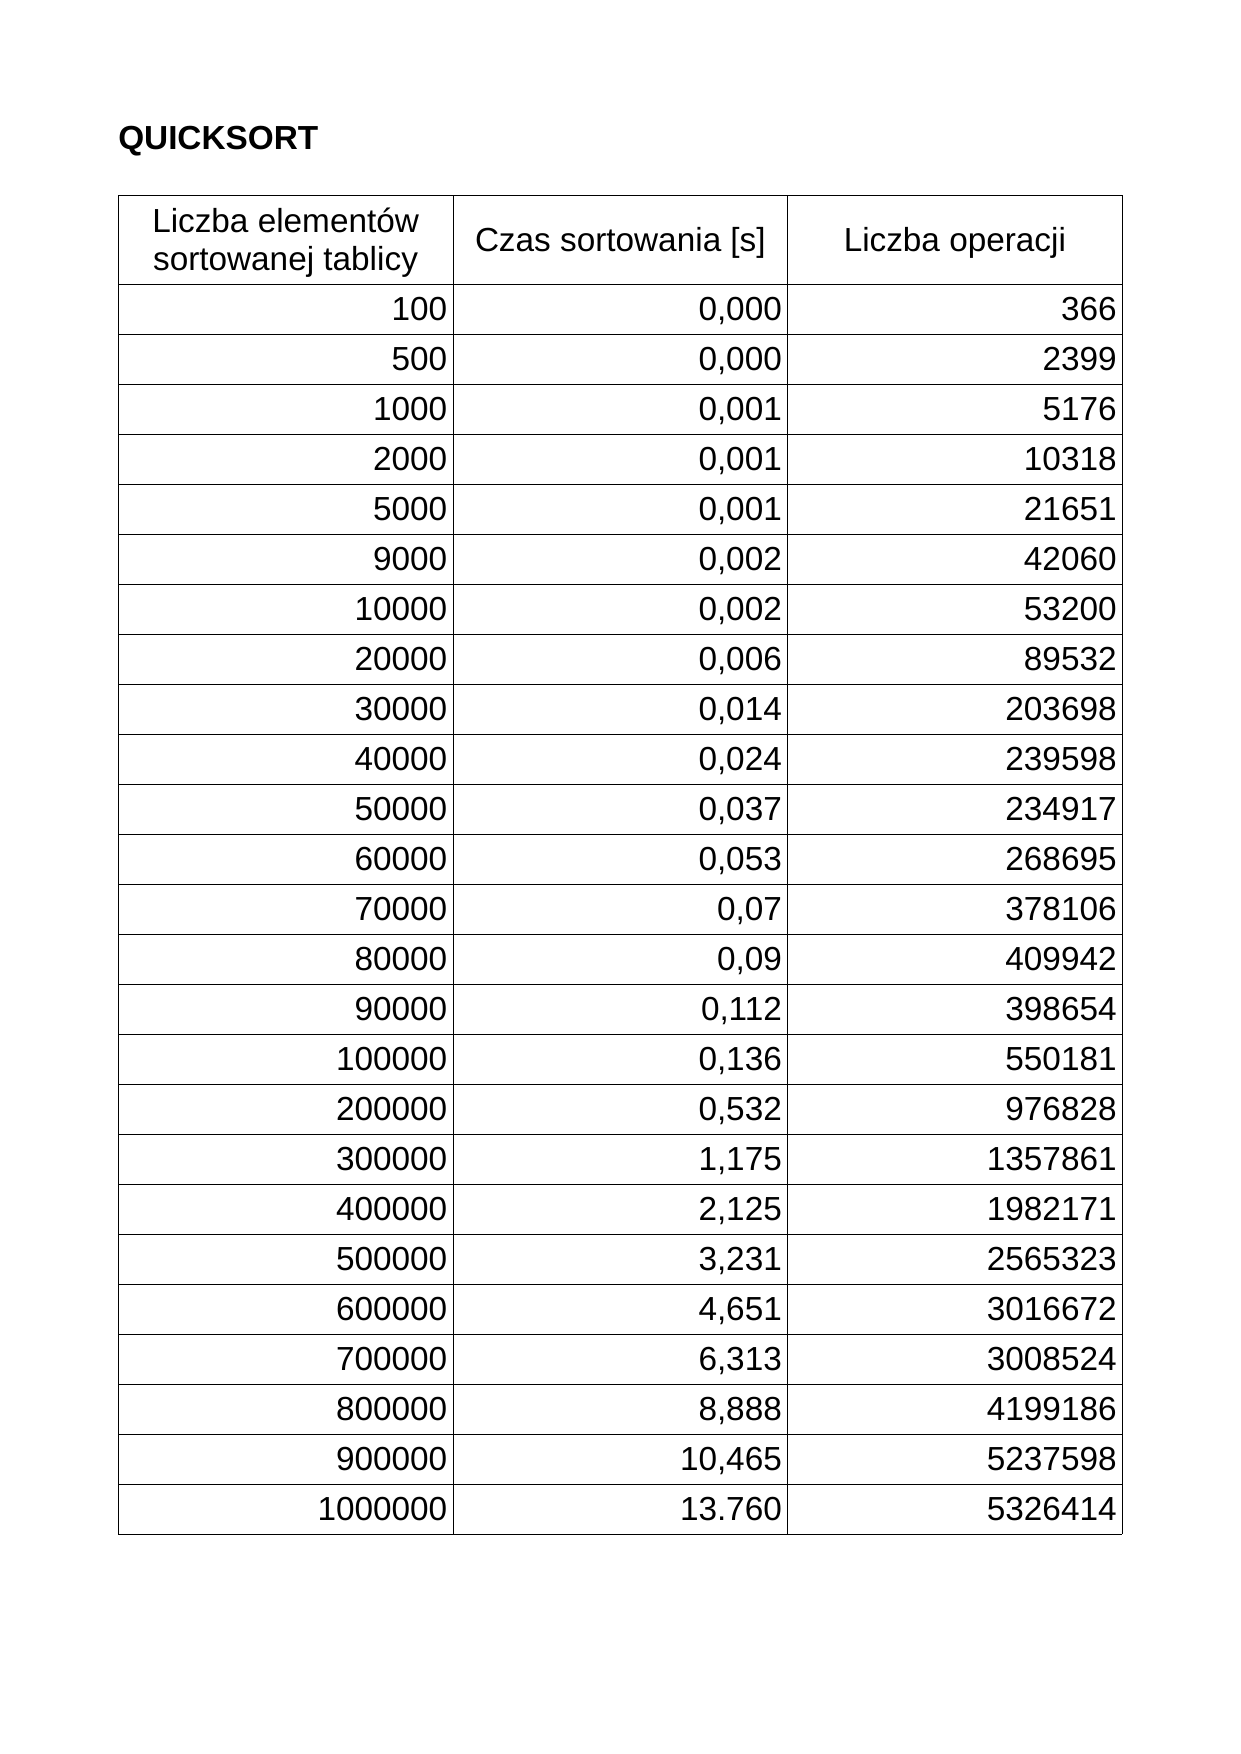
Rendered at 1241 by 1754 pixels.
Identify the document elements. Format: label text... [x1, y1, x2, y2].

table_cell 9000 [119, 535, 453, 583]
table_cell 0,001 [454, 435, 787, 483]
table_cell 100 [119, 285, 453, 333]
table_cell 0,002 [454, 535, 787, 583]
table_cell 5000 [119, 485, 453, 533]
table_cell 4199186 [788, 1385, 1122, 1433]
table_cell 900000 [119, 1435, 453, 1483]
table_cell 550181 [788, 1035, 1122, 1083]
table_cell 400000 [119, 1185, 453, 1233]
table_cell 20000 [119, 635, 453, 683]
table_cell 10000 [119, 585, 453, 633]
table_cell 234917 [788, 785, 1122, 833]
table_cell 40000 [119, 735, 453, 783]
table_cell 2,125 [454, 1185, 787, 1233]
table_cell 3016672 [788, 1285, 1122, 1333]
table_cell 0,07 [454, 885, 787, 933]
table_cell 1,175 [454, 1135, 787, 1183]
table_cell 0,532 [454, 1085, 787, 1133]
table_cell 60000 [119, 835, 453, 883]
table_cell 0,001 [454, 485, 787, 533]
table_cell 0,002 [454, 585, 787, 633]
text QUICKSORT [118, 118, 1122, 157]
table_header Liczba elementów sortowanej tablicy [119, 196, 453, 283]
table_cell 200000 [119, 1085, 453, 1133]
table_cell 13.760 [454, 1485, 787, 1533]
table_cell 366 [788, 285, 1122, 333]
table_cell 2000 [119, 435, 453, 483]
table_cell 5326414 [788, 1485, 1122, 1533]
table_cell 268695 [788, 835, 1122, 883]
table_cell 89532 [788, 635, 1122, 683]
table_cell 0,053 [454, 835, 787, 883]
table_cell 2565323 [788, 1235, 1122, 1283]
table_cell 42060 [788, 535, 1122, 583]
table_cell 10318 [788, 435, 1122, 483]
table_cell 0,136 [454, 1035, 787, 1083]
table_cell 0,112 [454, 985, 787, 1033]
table_cell 10,465 [454, 1435, 787, 1483]
table_cell 30000 [119, 685, 453, 733]
table_cell 800000 [119, 1385, 453, 1433]
table_cell 5237598 [788, 1435, 1122, 1483]
table_cell 300000 [119, 1135, 453, 1183]
table_cell 203698 [788, 685, 1122, 733]
table_cell 1000000 [119, 1485, 453, 1533]
table_cell 378106 [788, 885, 1122, 933]
table_cell 976828 [788, 1085, 1122, 1133]
table_cell 398654 [788, 985, 1122, 1033]
table_cell 50000 [119, 785, 453, 833]
table_cell 1982171 [788, 1185, 1122, 1233]
table_cell 0,09 [454, 935, 787, 983]
table_cell 500 [119, 335, 453, 383]
table_cell 1000 [119, 385, 453, 433]
table_cell 1357861 [788, 1135, 1122, 1183]
table_header Czas sortowania [s] [454, 196, 787, 283]
table_cell 100000 [119, 1035, 453, 1083]
table_cell 70000 [119, 885, 453, 933]
table_cell 6,313 [454, 1335, 787, 1383]
table_cell 80000 [119, 935, 453, 983]
table_cell 0,000 [454, 285, 787, 333]
table_cell 0,024 [454, 735, 787, 783]
table_cell 500000 [119, 1235, 453, 1283]
table_cell 0,014 [454, 685, 787, 733]
table_cell 3,231 [454, 1235, 787, 1283]
table_cell 21651 [788, 485, 1122, 533]
table_cell 8,888 [454, 1385, 787, 1433]
table_cell 0,001 [454, 385, 787, 433]
table_cell 409942 [788, 935, 1122, 983]
table_header Liczba operacji [788, 196, 1122, 283]
table_cell 0,006 [454, 635, 787, 683]
table_cell 239598 [788, 735, 1122, 783]
table_cell 0,037 [454, 785, 787, 833]
table_cell 53200 [788, 585, 1122, 633]
table_cell 0,000 [454, 335, 787, 383]
table_cell 3008524 [788, 1335, 1122, 1383]
table_cell 2399 [788, 335, 1122, 383]
table_cell 5176 [788, 385, 1122, 433]
table_cell 4,651 [454, 1285, 787, 1333]
table_cell 90000 [119, 985, 453, 1033]
table_cell 600000 [119, 1285, 453, 1333]
table_cell 700000 [119, 1335, 453, 1383]
